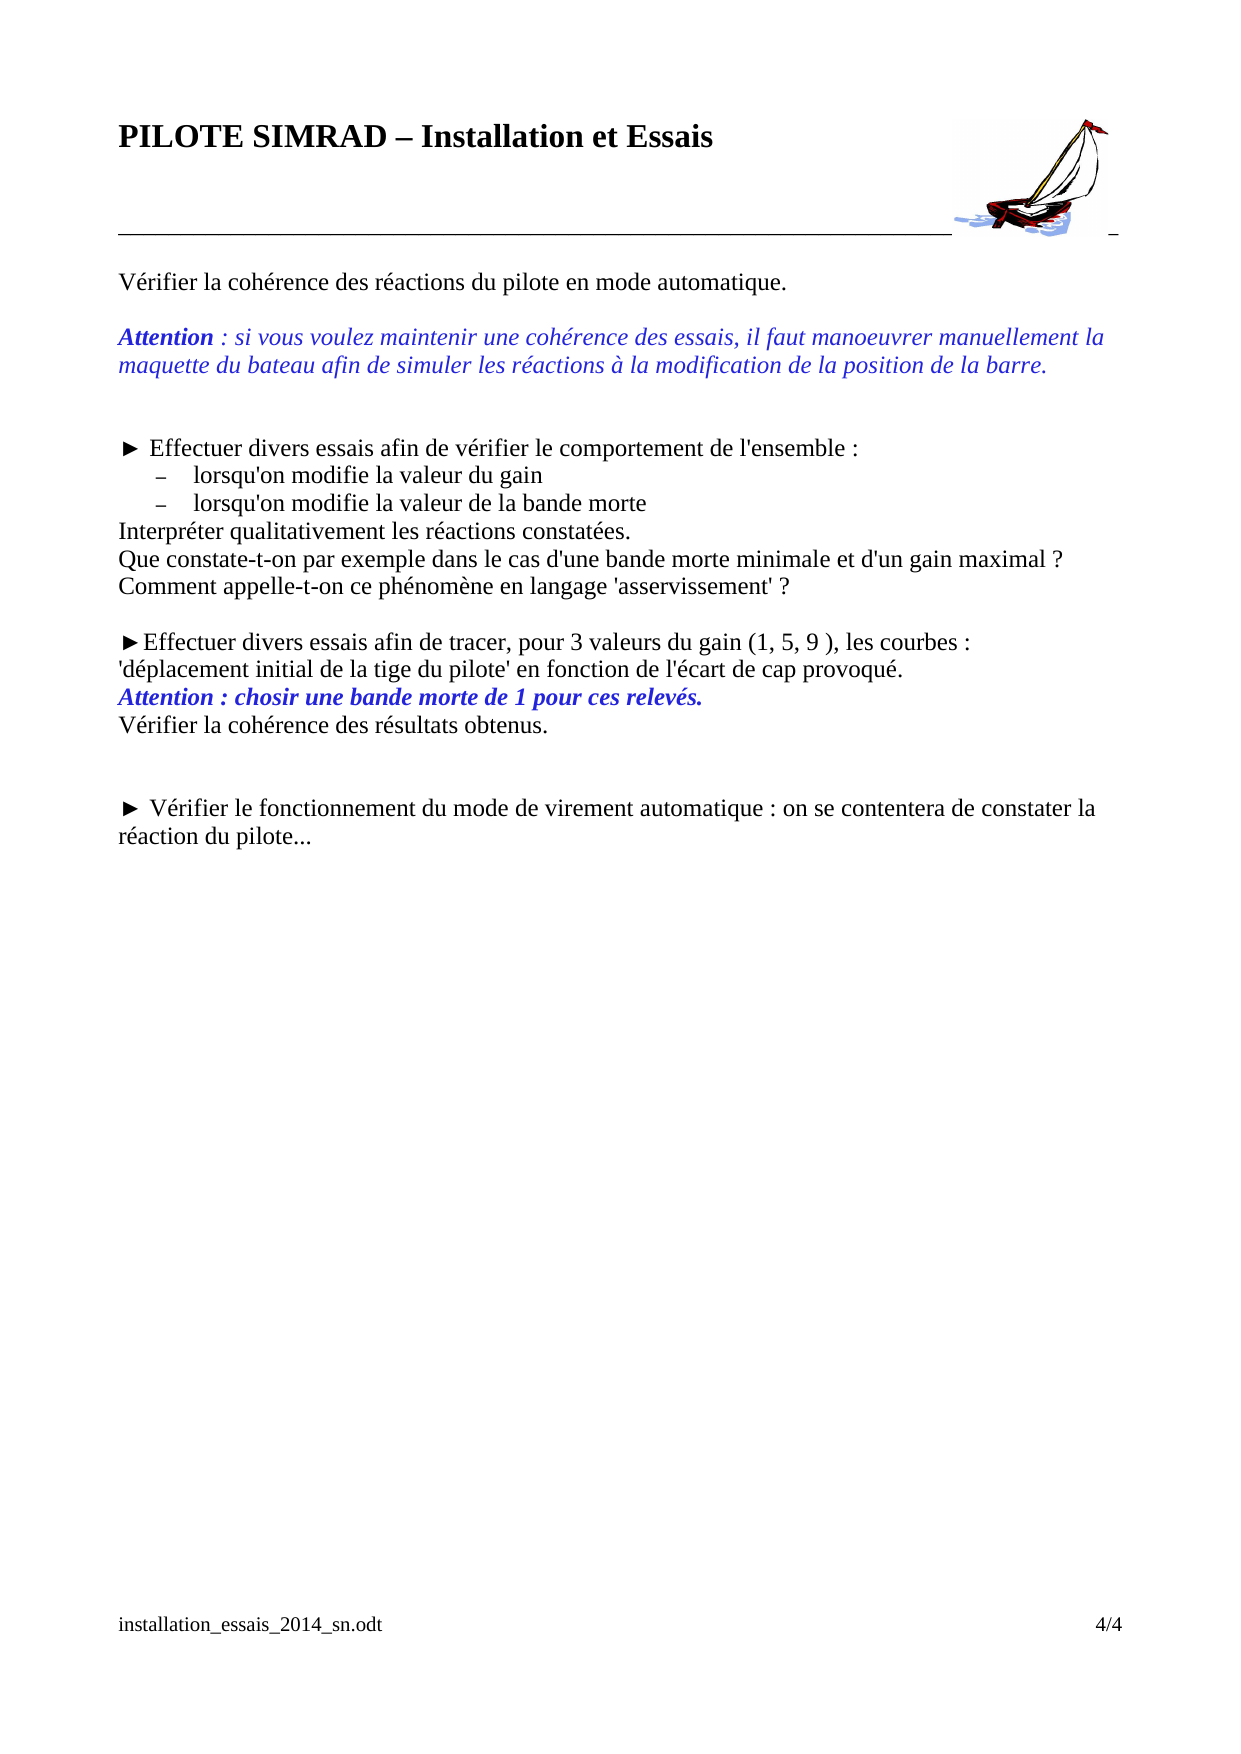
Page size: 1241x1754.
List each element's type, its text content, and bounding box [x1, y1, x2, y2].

text Interpréter qualitativement les réactions constatées. [118, 517, 1122, 545]
text Vérifier la cohérence des réactions du pilote en mode automatique. [118, 268, 1122, 295]
text Vérifier la cohérence des résultats obtenus. [118, 711, 1122, 739]
list lorsqu'on modifie la valeur de la bande morte [156, 489, 1122, 517]
picture [952, 119, 1109, 237]
text 'déplacement initial de la tige du pilote' en fonction de l'écart de cap provoqué. [118, 656, 1122, 683]
text Attention : chosir une bande morte de 1 pour ces relevés. [118, 683, 1122, 711]
text ► Effectuer divers essais afin de vérifier le comportement de l'ensemble : [118, 434, 1122, 462]
text ►Effectuer divers essais afin de tracer, pour 3 valeurs du gain (1, 5, 9 ), les courbes : [118, 628, 1122, 656]
text Que constate-t-on par exemple dans le cas d'une bande morte minimale et d'un gain maximal ? Comment appelle-t-on ce phénomène en langage 'asservissement' ? [118, 545, 1122, 600]
list lorsqu'on modifie la valeur du gain [156, 462, 1122, 489]
text Attention : si vous voulez maintenir une cohérence des essais, il faut manoeuvrer manuellement la maquette du bateau afin de simuler les réactions à la modification de la position de la barre. [118, 323, 1122, 378]
text ► Vérifier le fonctionnement du mode de virement automatique : on se contentera de constater la réaction du pilote... [118, 794, 1122, 849]
